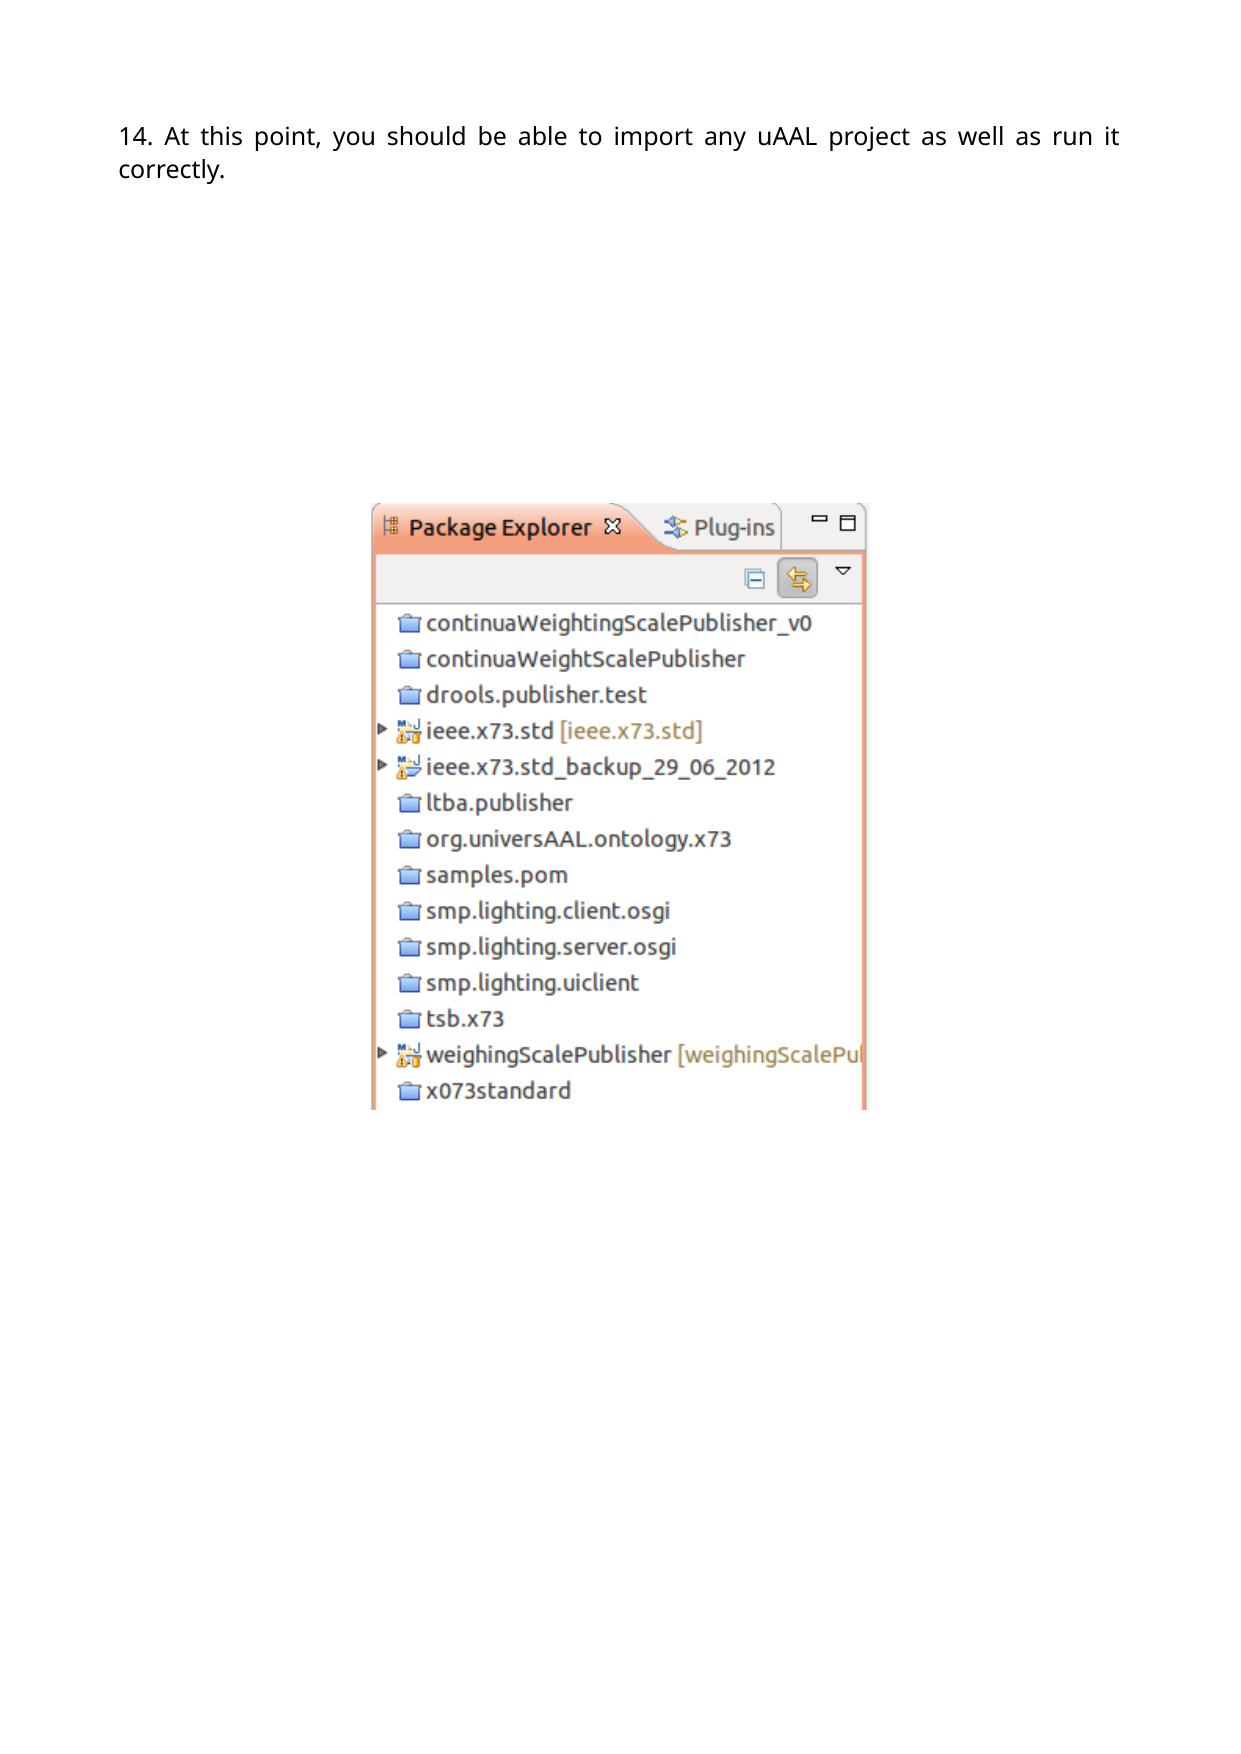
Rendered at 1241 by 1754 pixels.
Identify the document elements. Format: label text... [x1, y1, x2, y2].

picture [371, 503, 870, 1110]
subtitle 14. At this point, you should be able to import any uAAL project as well as run it correctly. [118, 118, 1122, 186]
